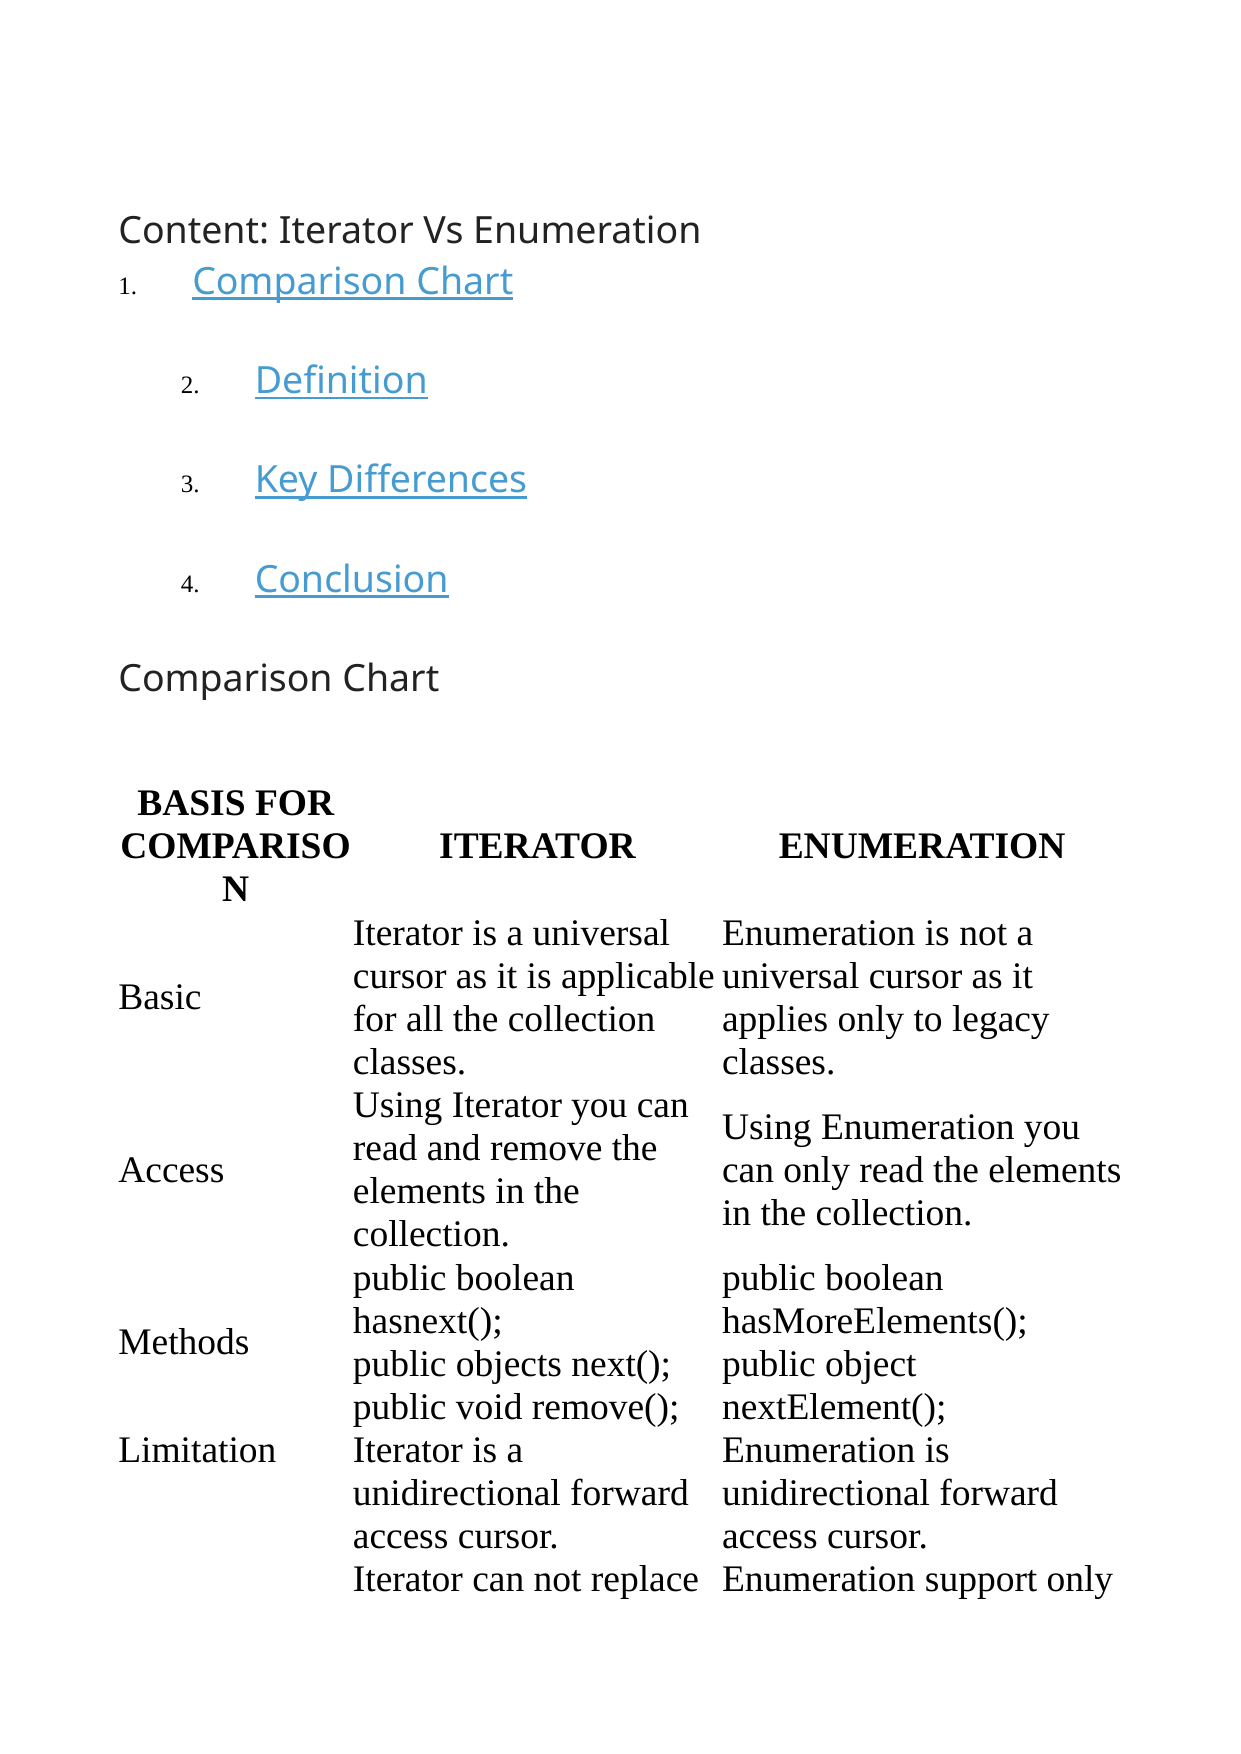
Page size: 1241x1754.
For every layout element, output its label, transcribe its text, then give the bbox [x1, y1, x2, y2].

list Key Differences [181, 453, 1122, 504]
table_cell Access [118, 1083, 353, 1255]
table_cell public boolean hasMoreElements(); public object nextElement(); [722, 1255, 1122, 1427]
table_cell Limitation [118, 1428, 353, 1600]
table_header ITERATOR [353, 781, 722, 910]
subtitle Content: Iterator Vs Enumeration [118, 203, 1122, 254]
table_cell Iterator is a unidirectional forward access cursor. Iterator can not replace [353, 1428, 722, 1600]
table_header BASIS FOR COMPARISON [118, 781, 353, 910]
list Comparison Chart [118, 254, 1122, 305]
table_cell Using Enumeration you can only read the elements in the collection. [722, 1083, 1122, 1255]
subtitle Comparison Chart [118, 651, 1122, 702]
table_cell Basic [118, 910, 353, 1082]
table_cell Enumeration is not a universal cursor as it applies only to legacy classes. [722, 910, 1122, 1082]
list Definition [181, 353, 1122, 404]
table_cell public boolean hasnext(); public objects next(); public void remove(); [353, 1255, 722, 1427]
list Conclusion [181, 552, 1122, 603]
table_cell Enumeration is unidirectional forward access cursor. Enumeration support only [722, 1428, 1122, 1600]
table_cell Methods [118, 1255, 353, 1427]
table_cell Using Iterator you can read and remove the elements in the collection. [353, 1083, 722, 1255]
table_cell Iterator is a universal cursor as it is applicable for all the collection classes. [353, 910, 722, 1082]
table_header ENUMERATION [722, 781, 1122, 910]
